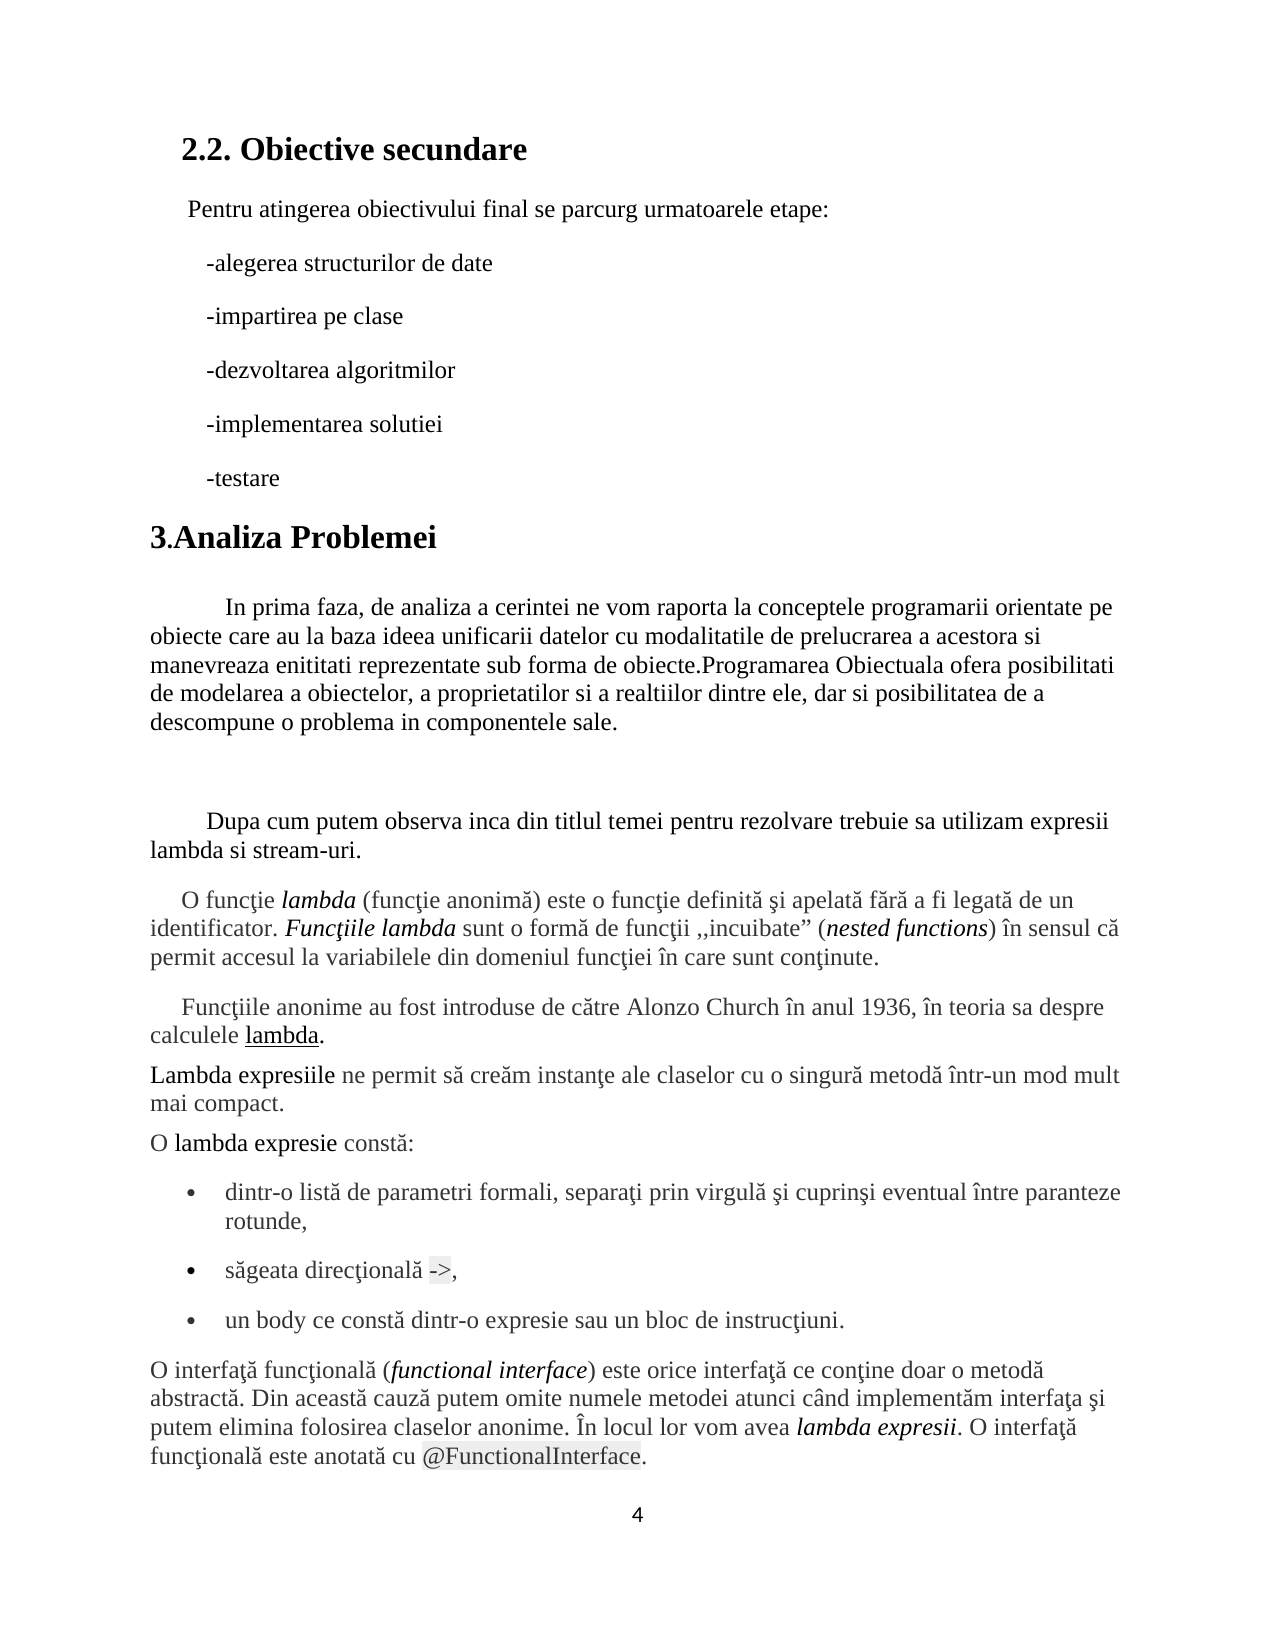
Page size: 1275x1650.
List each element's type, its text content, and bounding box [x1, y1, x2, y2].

list dintr-o listă de parametri formali, separaţi prin virgulă şi cuprinşi eventual între paranteze rotunde, [187, 1177, 1125, 1235]
text O interfaţă funcţională (functional interface) este orice interfaţă ce conţine doar o metodă abstractă. Din această cauză putem omite numele metodei atunci când implementăm interfaţa şi putem elimina folosirea claselor anonime. În locul lor vom avea lambda expresii. O interfaţă funcţională este anotată cu @FunctionalInterface. [150, 1355, 1125, 1470]
text -alegerea structurilor de date [150, 248, 1125, 276]
text O lambda expresie constă: [150, 1128, 1125, 1156]
text 2.2. Obiective secundare [150, 129, 1125, 167]
text Dupa cum putem observa inca din titlul temei pentru rezolvare trebuie sa utilizam expresii lambda si stream-uri. [150, 806, 1125, 864]
text Lambda expresiile ne permit să creăm instanţe ale claselor cu o singură metodă într-un mod mult mai compact. [150, 1060, 1125, 1117]
text Pentru atingerea obiectivului final se parcurg urmatoarele etape: [150, 194, 1125, 222]
list săgeata direcţională ->, [187, 1256, 1125, 1284]
text O funcţie lambda (funcţie anonimă) este o funcţie definită şi apelată fără a fi legată de un identificator. Funcţiile lambda sunt o formă de funcţii ,,incuibate” (nested functions) în sensul că permit accesul la variabilele din domeniul funcţiei în care sunt conţinute. [150, 885, 1125, 971]
text -implementarea solutiei [150, 409, 1125, 438]
text 3.Analiza Problemei [150, 517, 1125, 555]
text In prima faza, de analiza a cerintei ne vom raporta la conceptele programarii orientate pe obiecte care au la baza ideea unificarii datelor cu modalitatile de prelucrarea a acestora si manevreaza enititati reprezentate sub forma de obiecte.Programarea Obiectuala ofera posibilitati de modelarea a obiectelor, a proprietatilor si a realtiilor dintre ele, dar si posibilitatea de a descompune o problema in componentele sale. [150, 592, 1125, 736]
text -testare [150, 463, 1125, 492]
list un body ce constă dintr-o expresie sau un bloc de instrucţiuni. [187, 1305, 1125, 1334]
text Funcţiile anonime au fost introduse de către Alonzo Church în anul 1936, în teoria sa despre calculele lambda. [150, 992, 1125, 1049]
text -impartirea pe clase [150, 301, 1125, 330]
text -dezvoltarea algoritmilor [150, 355, 1125, 384]
